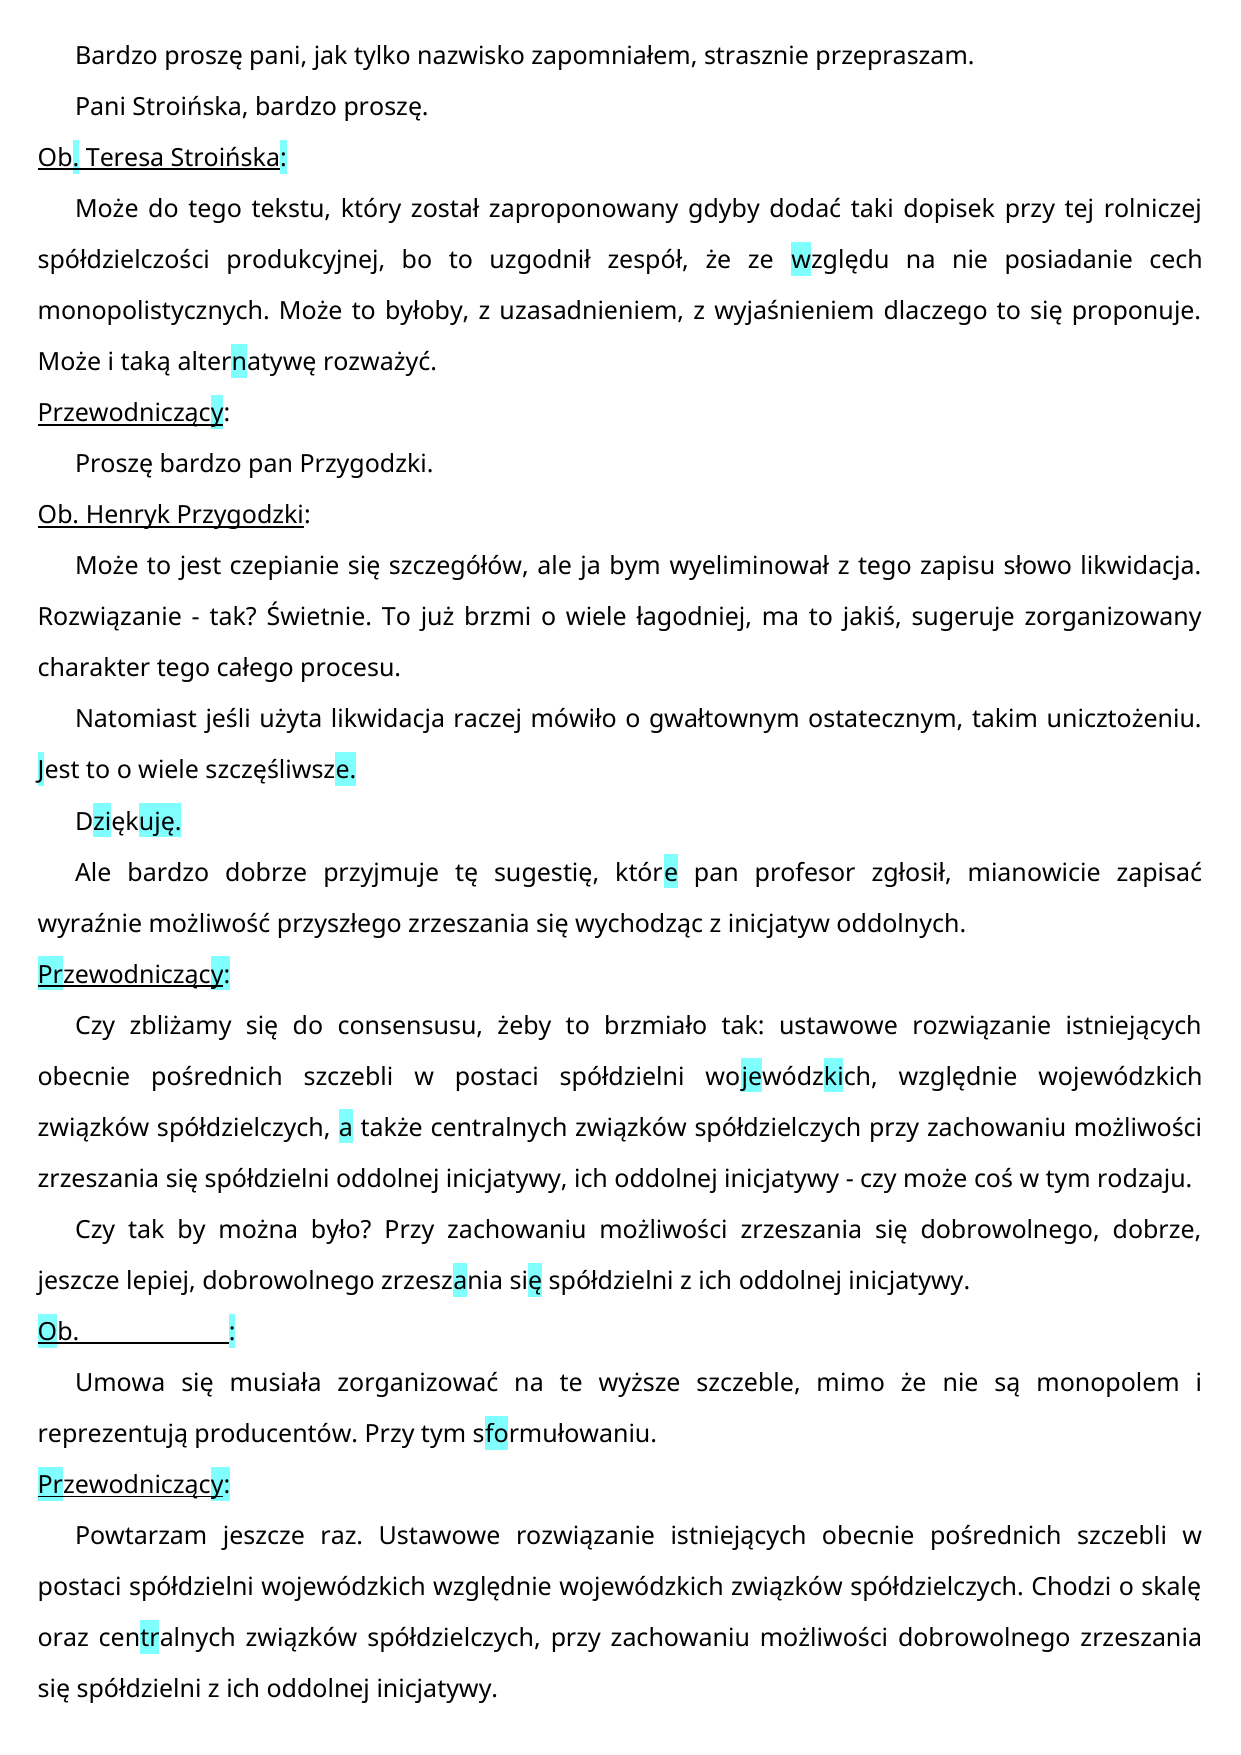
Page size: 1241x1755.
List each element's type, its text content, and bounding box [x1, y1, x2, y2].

text Pani Stroińska, bardzo proszę. [37, 88, 1203, 123]
text Natomiast jeśli użyta likwidacja raczej mówiło o gwałtownym ostatecznym, takim unicztożeniu. Jest to o wiele szczęśliwsze. [37, 701, 1203, 786]
text Przewodniczący: [37, 956, 1203, 990]
text Powtarzam jeszcze raz. Ustawowe rozwiązanie istniejących obecnie pośrednich szczebli w postaci spółdzielni wojewódzkich względnie wojewódzkich związków spółdzielczych. Chodzi o skalę oraz centralnych związków spółdzielczych, przy zachowaniu możliwości dobrowolnego zrzeszania się spółdzielni z ich oddolnej inicjatywy. [37, 1518, 1203, 1705]
text Przewodniczący: [37, 395, 1203, 429]
text Ob. Teresa Stroińska: [37, 139, 1203, 174]
text Ob. : [37, 1313, 1203, 1348]
text Może to jest czepianie się szczegółów, ale ja bym wyeliminował z tego zapisu słowo likwidacja. Rozwiązanie - tak? Świetnie. To już brzmi o wiele łagodniej, ma to jakiś, sugeruje zorganizowany charakter tego całego procesu. [37, 548, 1203, 684]
text Bardzo proszę pani, jak tylko nazwisko zapomniałem, strasznie przepraszam. [37, 37, 1203, 72]
text Przewodniczący: [37, 1467, 1203, 1501]
text Może do tego tekstu, który został zaproponowany gdyby dodać taki dopisek przy tej rolniczej spółdzielczości produkcyjnej, bo to uzgodnił zespół, że ze względu na nie posiadanie cech monopolistycznych. Może to byłoby, z uzasadnieniem, z wyjaśnieniem dlaczego to się proponuje. Może i taką alternatywę rozważyć. [37, 191, 1203, 378]
text Ale bardzo dobrze przyjmuje tę sugestię, które pan profesor zgłosił, mianowicie zapisać wyraźnie możliwość przyszłego zrzeszania się wychodząc z inicjatyw oddolnych. [37, 854, 1203, 939]
text Ob. Henryk Przygodzki: [37, 497, 1203, 531]
text Dziękuję. [37, 803, 1203, 837]
text Czy zbliżamy się do consensusu, żeby to brzmiało tak: ustawowe rozwiązanie istniejących obecnie pośrednich szczebli w postaci spółdzielni wojewódzkich, względnie wojewódzkich związków spółdzielczych, a także centralnych związków spółdzielczych przy zachowaniu możliwości zrzeszania się spółdzielni oddolnej inicjatywy, ich oddolnej inicjatywy - czy może coś w tym rodzaju. [37, 1007, 1203, 1194]
text Proszę bardzo pan Przygodzki. [37, 446, 1203, 480]
text Umowa się musiała zorganizować na te wyższe szczeble, mimo że nie są monopolem i reprezentują producentów. Przy tym sformułowaniu. [37, 1364, 1203, 1450]
text Czy tak by można było? Przy zachowaniu możliwości zrzeszania się dobrowolnego, dobrze, jeszcze lepiej, dobrowolnego zrzeszania się spółdzielni z ich oddolnej inicjatywy. [37, 1211, 1203, 1297]
